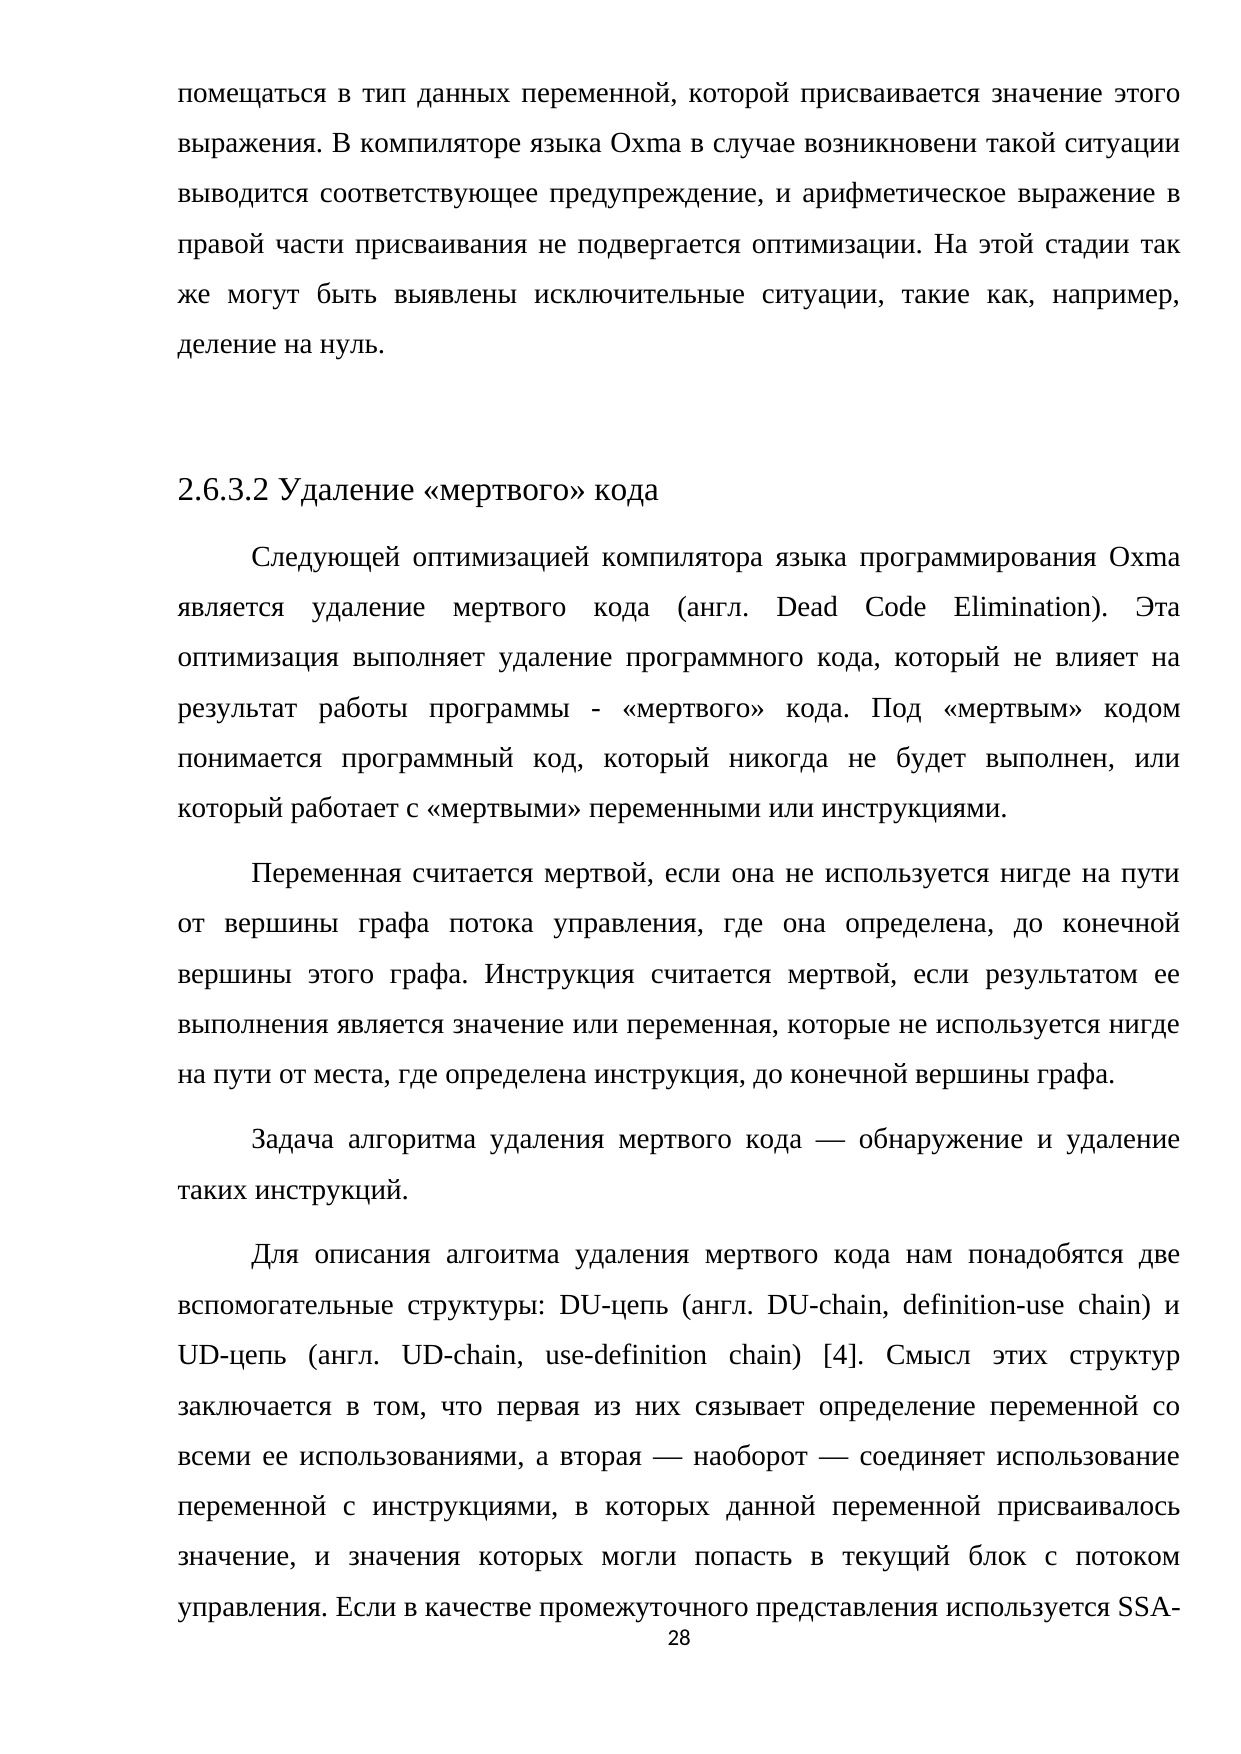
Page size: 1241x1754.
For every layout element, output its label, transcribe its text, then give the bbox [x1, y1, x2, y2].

subtitle 2.6.3.2 Удаление «мертвого» кода [177, 469, 1181, 507]
text Переменная считается мертвой, если она не используется нигде на пути от вершины графа потока управления, где она определена, до конечной вершины этого графа. Инструкция считается мертвой, если результатом ее выполнения является значение или переменная, которые не используется нигде на пути от места, где определена инструкция, до конечной вершины графа. [177, 855, 1181, 1090]
text Для описания алгоитма удаления мертвого кода нам понадобятся две вспомогательные структуры: DU-цепь (англ. DU-chain, definition-use chain) и UD-цепь (англ. UD-chain, use-definition chain) [4]. Смысл этих структур заключается в том, что первая из них сязывает определение переменной со всеми ее использованиями, а вторая — наоборот — соединяет использование переменной с инструкциями, в которых данной переменной присваивалось значение, и значения которых могли попасть в текущий блок с потоком управления. Если в качестве промежуточного представления используется SSA- [177, 1237, 1181, 1622]
text Следующей оптимизацией компилятора языка программирования Oxma является удаление мертвого кода (англ. Dead Code Elimination). Эта оптимизация выполняет удаление программного кода, который не влияет на результат работы программы - «мертвого» кода. Под «мертвым» кодом понимается программный код, который никогда не будет выполнен, или который работает с «мертвыми» переменными или инструкциями. [177, 539, 1181, 824]
text помещаться в тип данных переменной, которой присваивается значение этого выражения. В компиляторе языка Oxma в случае возникновени такой ситуации выводится соответствующее предупреждение, и арифметическое выражение в правой части присваивания не подвергается оптимизации. На этой стадии так же могут быть выявлены исключительные ситуации, такие как, например, деление на нуль. [177, 75, 1181, 360]
text Задача алгоритма удаления мертвого кода — обнаружение и удаление таких инструкций. [177, 1121, 1181, 1205]
